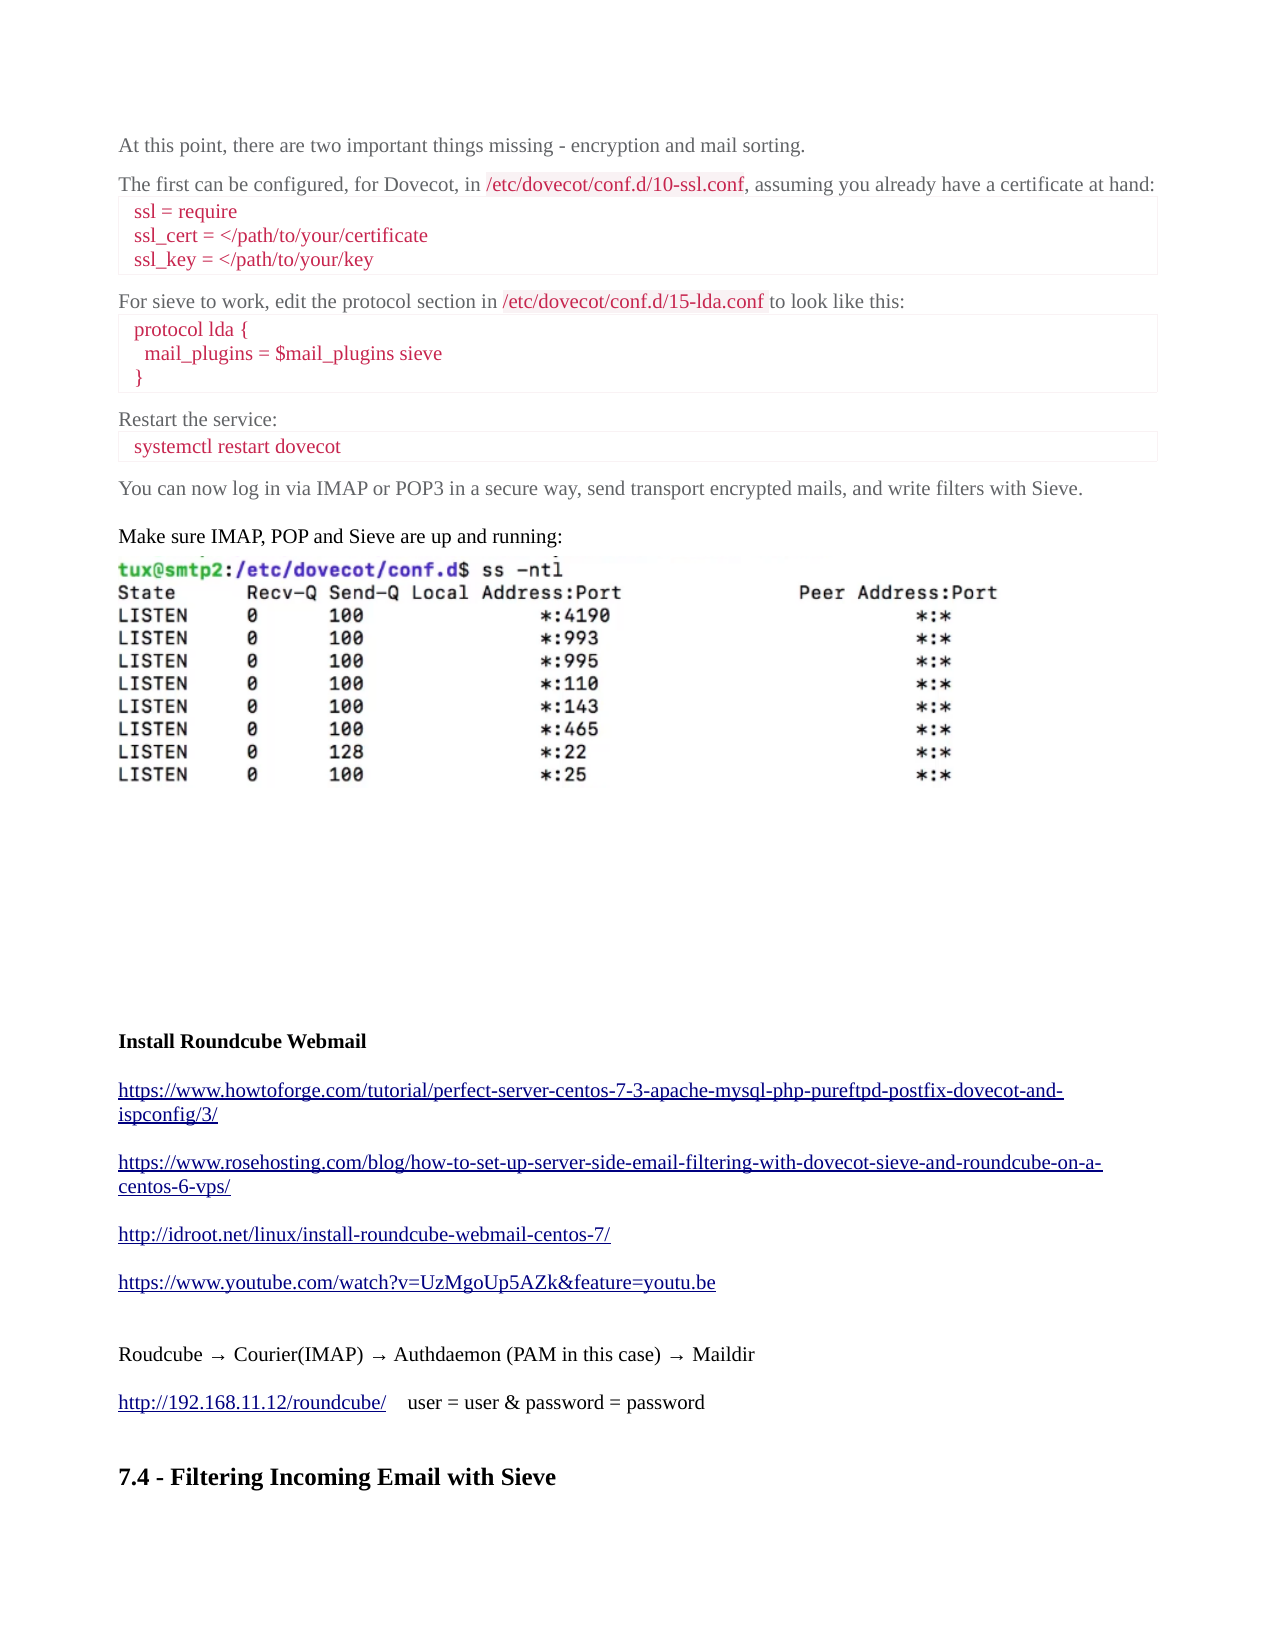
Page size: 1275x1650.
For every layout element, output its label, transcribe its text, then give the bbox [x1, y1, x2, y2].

text For sieve to work, edit the protocol section in /etc/dovecot/conf.d/15-lda.conf to look like this: [118, 275, 1157, 313]
text mail_plugins = $mail_plugins sieve [119, 338, 1157, 362]
text Install Roundcube Webmail [118, 1029, 1157, 1053]
text Roudcube → Courier(IMAP) → Authdaemon (PAM in this case) → Maildir [118, 1342, 1157, 1366]
text https://www.youtube.com/watch?v=UzMgoUp5AZk&feature=youtu.be [118, 1270, 1157, 1294]
text Make sure IMAP, POP and Sieve are up and running: [118, 524, 1157, 548]
text 7.4 - Filtering Incoming Email with Sieve [118, 1462, 1157, 1491]
text } [119, 362, 1157, 392]
text Restart the service: [118, 393, 1157, 431]
text http://idroot.net/linux/install-roundcube-webmail-centos-7/ [118, 1222, 1157, 1246]
picture [117, 556, 1005, 788]
text You can now log in via IMAP or POP3 in a secure way, send transport encrypted mails, and write filters with Sieve. [118, 462, 1157, 500]
text systemctl restart dovecot [119, 432, 1157, 461]
text ssl = require [119, 197, 1157, 220]
text The first can be configured, for Dovecot, in /etc/dovecot/conf.d/10-ssl.conf, assuming you already have a certificate at hand: [118, 157, 1157, 196]
text ssl_key = </path/to/your/key [119, 244, 1157, 274]
text ssl_cert = </path/to/your/certificate [119, 220, 1157, 244]
text At this point, there are two important things missing - encryption and mail sorting. [118, 118, 1157, 157]
text protocol lda { [119, 315, 1157, 338]
text http://192.168.11.12/roundcube/ user = user & password = password [118, 1390, 1157, 1414]
text https://www.rosehosting.com/blog/how-to-set-up-server-side-email-filtering-with-dovecot-sieve-and-roundcube-on-a-centos-6-vps/ [118, 1150, 1157, 1198]
text https://www.howtoforge.com/tutorial/perfect-server-centos-7-3-apache-mysql-php-pureftpd-postfix-dovecot-and-ispconfig/3/ [118, 1077, 1157, 1126]
